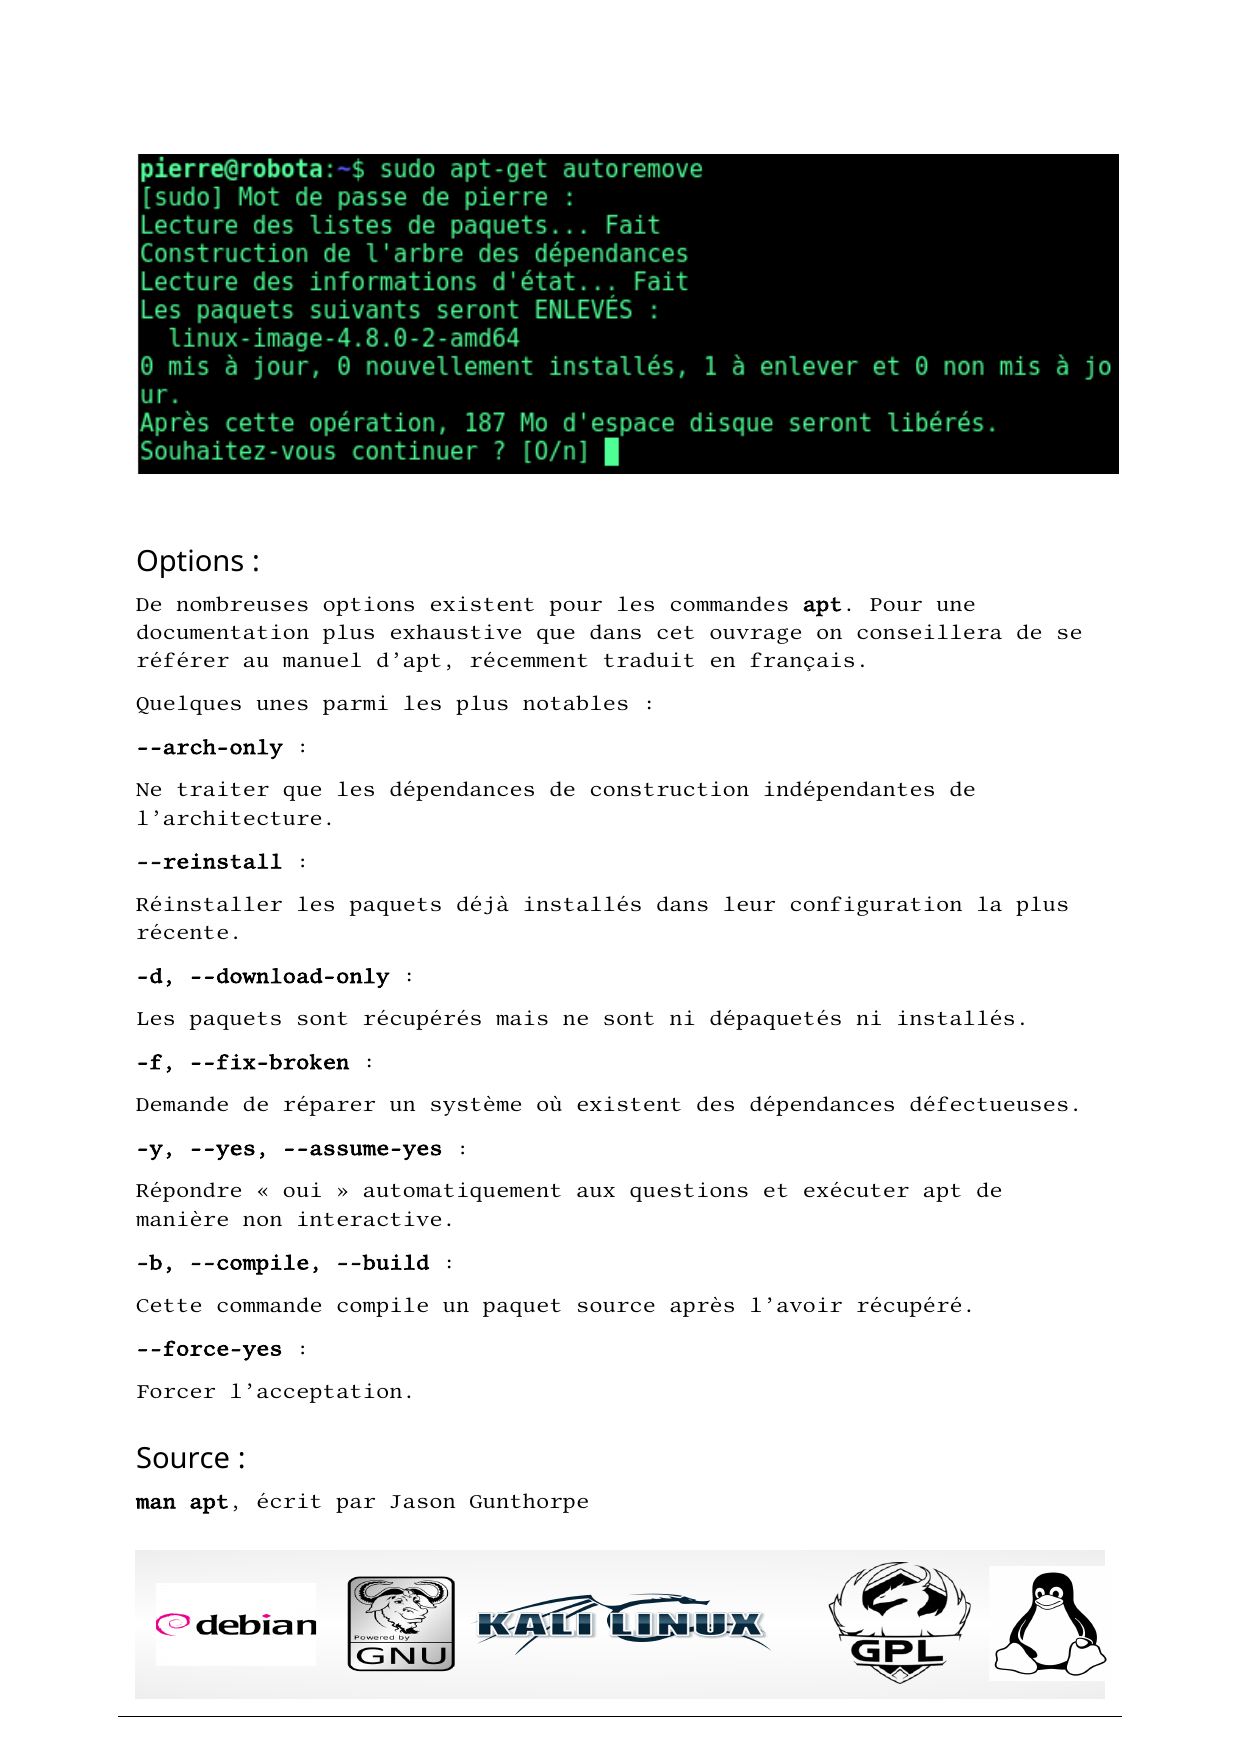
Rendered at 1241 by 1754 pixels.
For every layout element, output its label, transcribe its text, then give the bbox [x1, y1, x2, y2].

text Cette commande compile un paquet source après l’avoir récupéré. [136, 1294, 1104, 1317]
text --arch-only : [136, 735, 1104, 759]
text --reinstall : [136, 850, 1104, 873]
text Les paquets sont récupérés mais ne sont ni dépaquetés ni installés. [136, 1007, 1104, 1031]
text -b, --compile, --build : [136, 1251, 1104, 1274]
subtitle Source : [136, 1437, 1104, 1477]
subtitle Options : [136, 540, 1104, 580]
text man apt, écrit par Jason Gunthorpe [136, 1489, 1104, 1513]
text Réinstaller les paquets déjà installés dans leur configuration la plus récente. [136, 893, 1104, 945]
text De nombreuses options existent pour les commandes apt. Pour une documentation plus exhaustive que dans cet ouvrage on conseillera de se référer au manuel d’apt, récemment traduit en français. [136, 592, 1104, 673]
picture [341, 1573, 782, 1674]
text -f, --fix-broken : [136, 1050, 1104, 1074]
picture [156, 1583, 317, 1666]
picture [989, 1566, 1112, 1681]
text Répondre « oui » automatiquement aux questions et exécuter apt de manière non interactive. [136, 1179, 1104, 1231]
text Forcer l’acceptation. [136, 1380, 1104, 1403]
picture [828, 1562, 971, 1684]
text Demande de réparer un système où existent des dépendances défectueuses. [136, 1093, 1104, 1117]
text -y, --yes, --assume-yes : [136, 1136, 1104, 1160]
text Ne traiter que les dépendances de construction indépendantes de l’architecture. [136, 778, 1104, 830]
picture [137, 154, 1119, 474]
text -d, --download-only : [136, 964, 1104, 988]
text --force-yes : [136, 1337, 1104, 1361]
text Quelques unes parmi les plus notables : [136, 692, 1104, 716]
